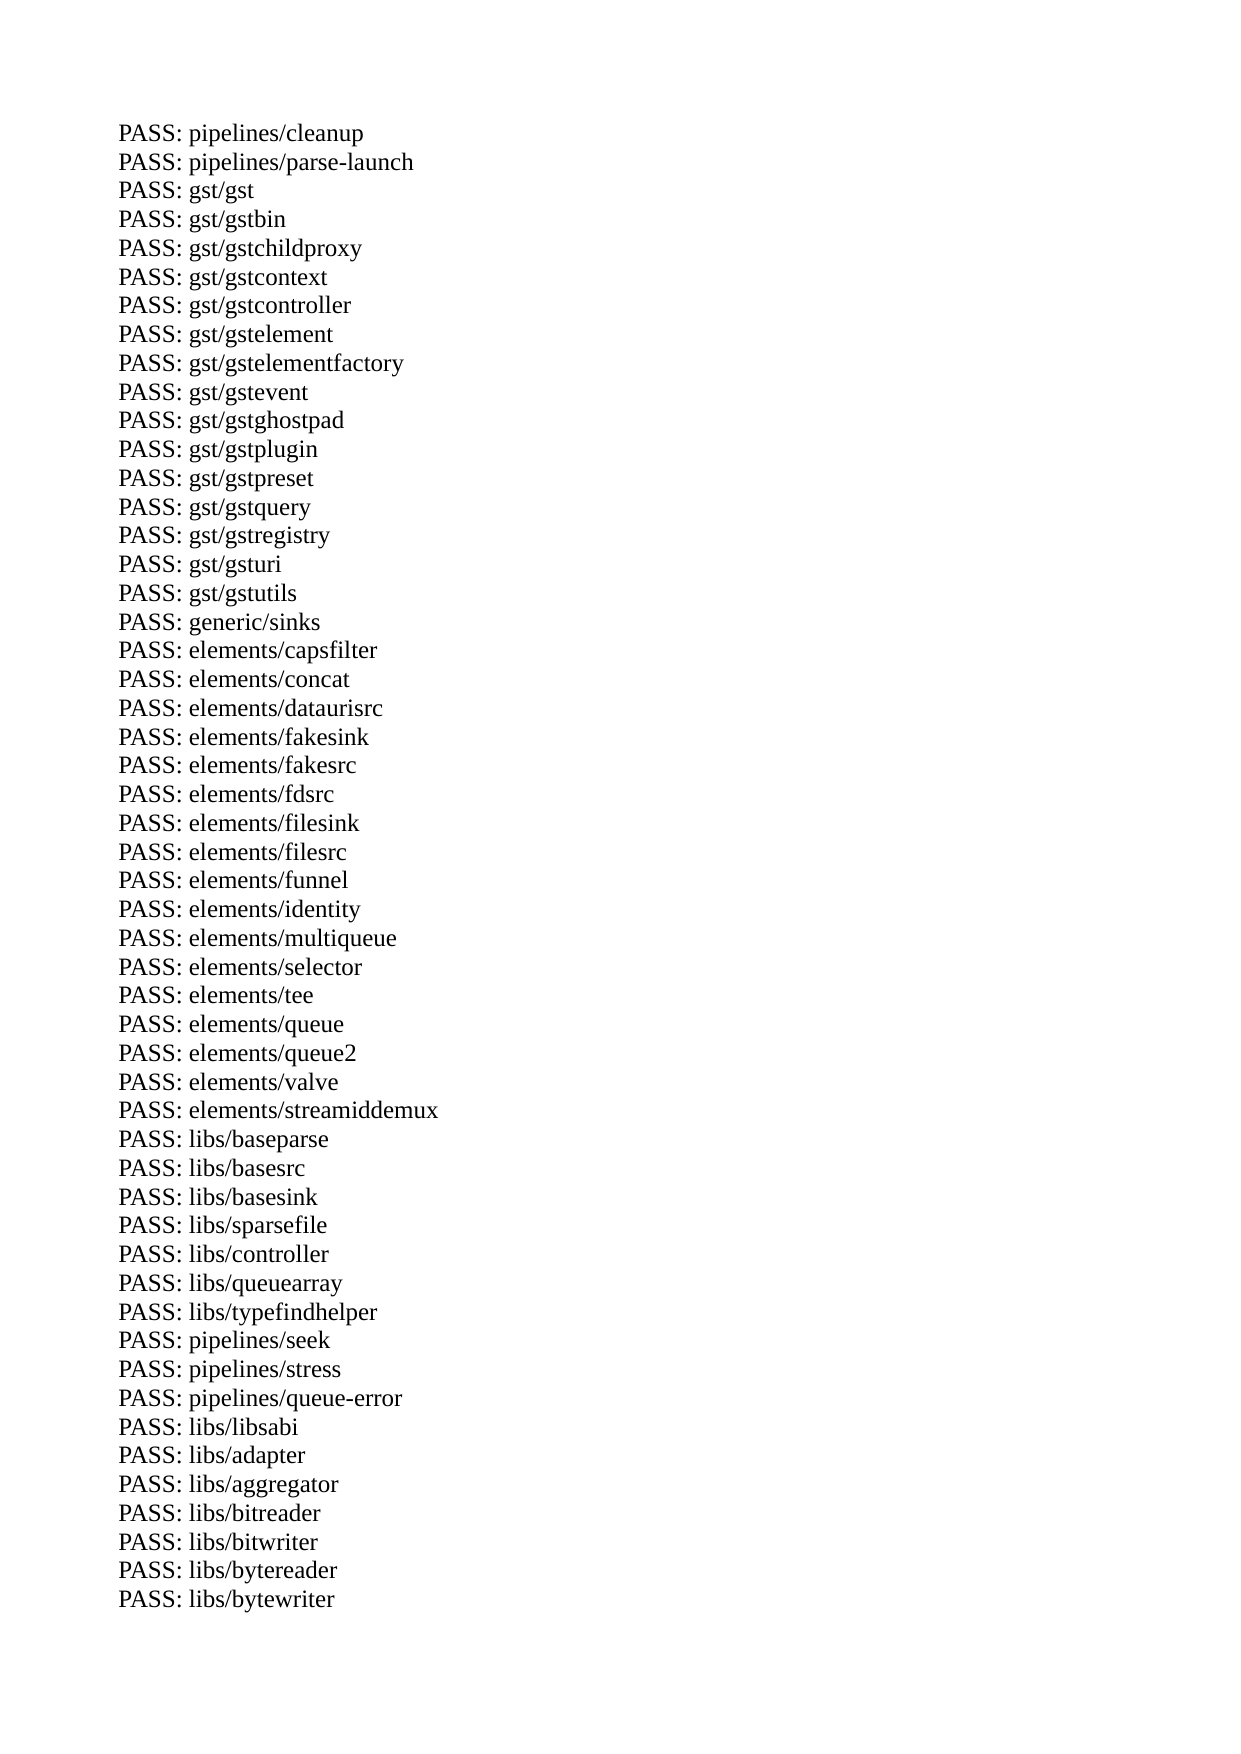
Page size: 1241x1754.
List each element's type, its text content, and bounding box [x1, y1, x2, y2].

text PASS: pipelines/stress [118, 1354, 1122, 1383]
text PASS: gst/gstelementfactory [118, 348, 1122, 377]
text PASS: elements/filesrc [118, 837, 1122, 866]
text PASS: elements/streamiddemux [118, 1096, 1122, 1124]
text PASS: elements/dataurisrc [118, 693, 1122, 722]
text PASS: elements/valve [118, 1067, 1122, 1096]
text PASS: libs/basesink [118, 1182, 1122, 1211]
text PASS: libs/controller [118, 1239, 1122, 1268]
text PASS: gst/gstcontext [118, 262, 1122, 291]
text PASS: libs/libsabi [118, 1412, 1122, 1441]
text PASS: elements/queue [118, 1009, 1122, 1038]
text PASS: libs/bytewriter [118, 1584, 1122, 1613]
text PASS: gst/gstcontroller [118, 291, 1122, 319]
text PASS: libs/bytereader [118, 1556, 1122, 1584]
text PASS: libs/queuearray [118, 1268, 1122, 1297]
text PASS: elements/multiqueue [118, 923, 1122, 952]
text PASS: pipelines/queue-error [118, 1383, 1122, 1412]
text PASS: elements/fakesrc [118, 751, 1122, 779]
text PASS: gst/gstevent [118, 377, 1122, 406]
text PASS: gst/gstutils [118, 578, 1122, 607]
text PASS: elements/selector [118, 952, 1122, 981]
text PASS: pipelines/cleanup [118, 118, 1122, 147]
text PASS: elements/fakesink [118, 722, 1122, 751]
text PASS: gst/gstregistry [118, 521, 1122, 549]
text PASS: elements/capsfilter [118, 636, 1122, 664]
text PASS: elements/tee [118, 981, 1122, 1009]
text PASS: pipelines/parse-launch [118, 147, 1122, 176]
text PASS: gst/gstchildproxy [118, 233, 1122, 262]
text PASS: elements/funnel [118, 866, 1122, 894]
text PASS: gst/gst [118, 176, 1122, 204]
text PASS: elements/identity [118, 894, 1122, 923]
text PASS: gst/gstelement [118, 319, 1122, 348]
text PASS: libs/typefindhelper [118, 1297, 1122, 1326]
text PASS: elements/concat [118, 664, 1122, 693]
text PASS: libs/basesrc [118, 1153, 1122, 1182]
text PASS: generic/sinks [118, 607, 1122, 636]
text PASS: gst/gstghostpad [118, 406, 1122, 434]
text PASS: libs/adapter [118, 1441, 1122, 1469]
text PASS: elements/fdsrc [118, 779, 1122, 808]
text PASS: pipelines/seek [118, 1326, 1122, 1354]
text PASS: gst/gstplugin [118, 434, 1122, 463]
text PASS: libs/bitwriter [118, 1527, 1122, 1556]
text PASS: libs/baseparse [118, 1124, 1122, 1153]
text PASS: libs/sparsefile [118, 1211, 1122, 1239]
text PASS: libs/bitreader [118, 1498, 1122, 1527]
text PASS: gst/gstquery [118, 492, 1122, 521]
text PASS: elements/queue2 [118, 1038, 1122, 1067]
text PASS: libs/aggregator [118, 1469, 1122, 1498]
text PASS: gst/gsturi [118, 549, 1122, 578]
text PASS: elements/filesink [118, 808, 1122, 837]
text PASS: gst/gstbin [118, 204, 1122, 233]
text PASS: gst/gstpreset [118, 463, 1122, 492]
